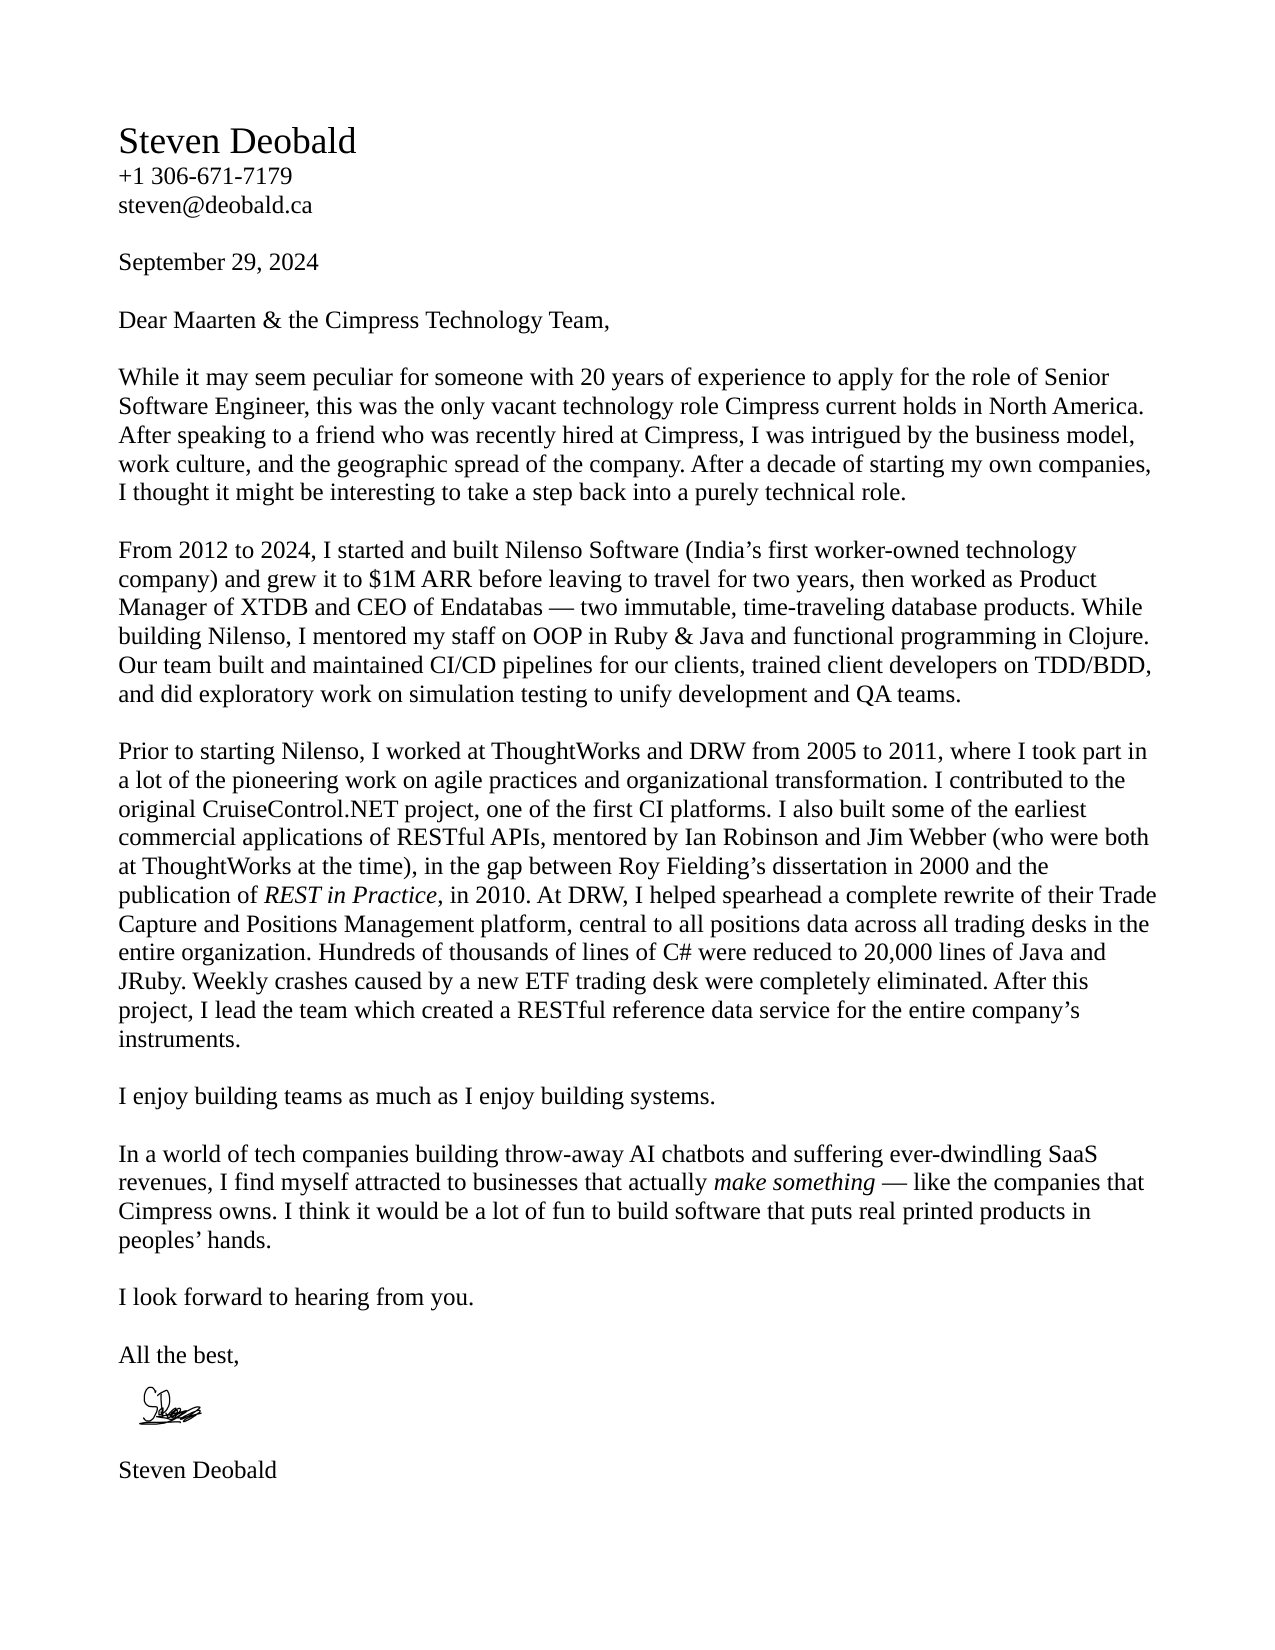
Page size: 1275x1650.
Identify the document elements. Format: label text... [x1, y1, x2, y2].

text September 29, 2024 [118, 247, 1157, 276]
text From 2012 to 2024, I started and built Nilenso Software (India’s first worker-owned technology company) and grew it to $1M ARR before leaving to travel for two years, then worked as Product Manager of XTDB and CEO of Endatabas — two immutable, time-traveling database products. While building Nilenso, I mentored my staff on OOP in Ruby & Java and functional programming in Clojure. Our team built and maintained CI/CD pipelines for our clients, trained client developers on TDD/BDD, and did exploratory work on simulation testing to unify development and QA teams. [118, 535, 1157, 707]
text Prior to starting Nilenso, I worked at ThoughtWorks and DRW from 2005 to 2011, where I took part in a lot of the pioneering work on agile practices and organizational transformation. I contributed to the original CruiseControl.NET project, one of the first CI platforms. I also built some of the earliest commercial applications of RESTful APIs, mentored by Ian Robinson and Jim Webber (who were both at ThoughtWorks at the time), in the gap between Roy Fielding’s dissertation in 2000 and the publication of REST in Practice, in 2010. At DRW, I helped spearhead a complete rewrite of their Trade Capture and Positions Management platform, central to all positions data across all trading desks in the entire organization. Hundreds of thousands of lines of C# were reduced to 20,000 lines of Java and JRuby. Weekly crashes caused by a new ETF trading desk were completely eliminated. After this project, I lead the team which created a RESTful reference data service for the entire company’s instruments. [118, 736, 1157, 1052]
text steven@deobald.ca [118, 190, 1157, 219]
text +1 306-671-7179 [118, 161, 1157, 190]
text Steven Deobald [118, 118, 1157, 161]
text In a world of tech companies building throw-away AI chatbots and suffering ever-dwindling SaaS revenues, I find myself attracted to businesses that actually make something — like the companies that Cimpress owns. I think it would be a lot of fun to build software that puts real printed products in peoples’ hands. [118, 1139, 1157, 1254]
text I enjoy building teams as much as I enjoy building systems. [118, 1081, 1157, 1110]
text While it may seem peculiar for someone with 20 years of experience to apply for the role of Senior Software Engineer, this was the only vacant technology role Cimpress current holds in North America. After speaking to a friend who was recently hired at Cimpress, I was intrigued by the business model, work culture, and the geographic spread of the company. After a decade of starting my own companies, I thought it might be interesting to take a step back into a purely technical role. [118, 362, 1157, 506]
picture [133, 1375, 208, 1449]
text Dear Maarten & the Cimpress Technology Team, [118, 305, 1157, 334]
text Steven Deobald [118, 1455, 1157, 1484]
text I look forward to hearing from you. [118, 1282, 1157, 1311]
text All the best, [118, 1340, 1157, 1369]
